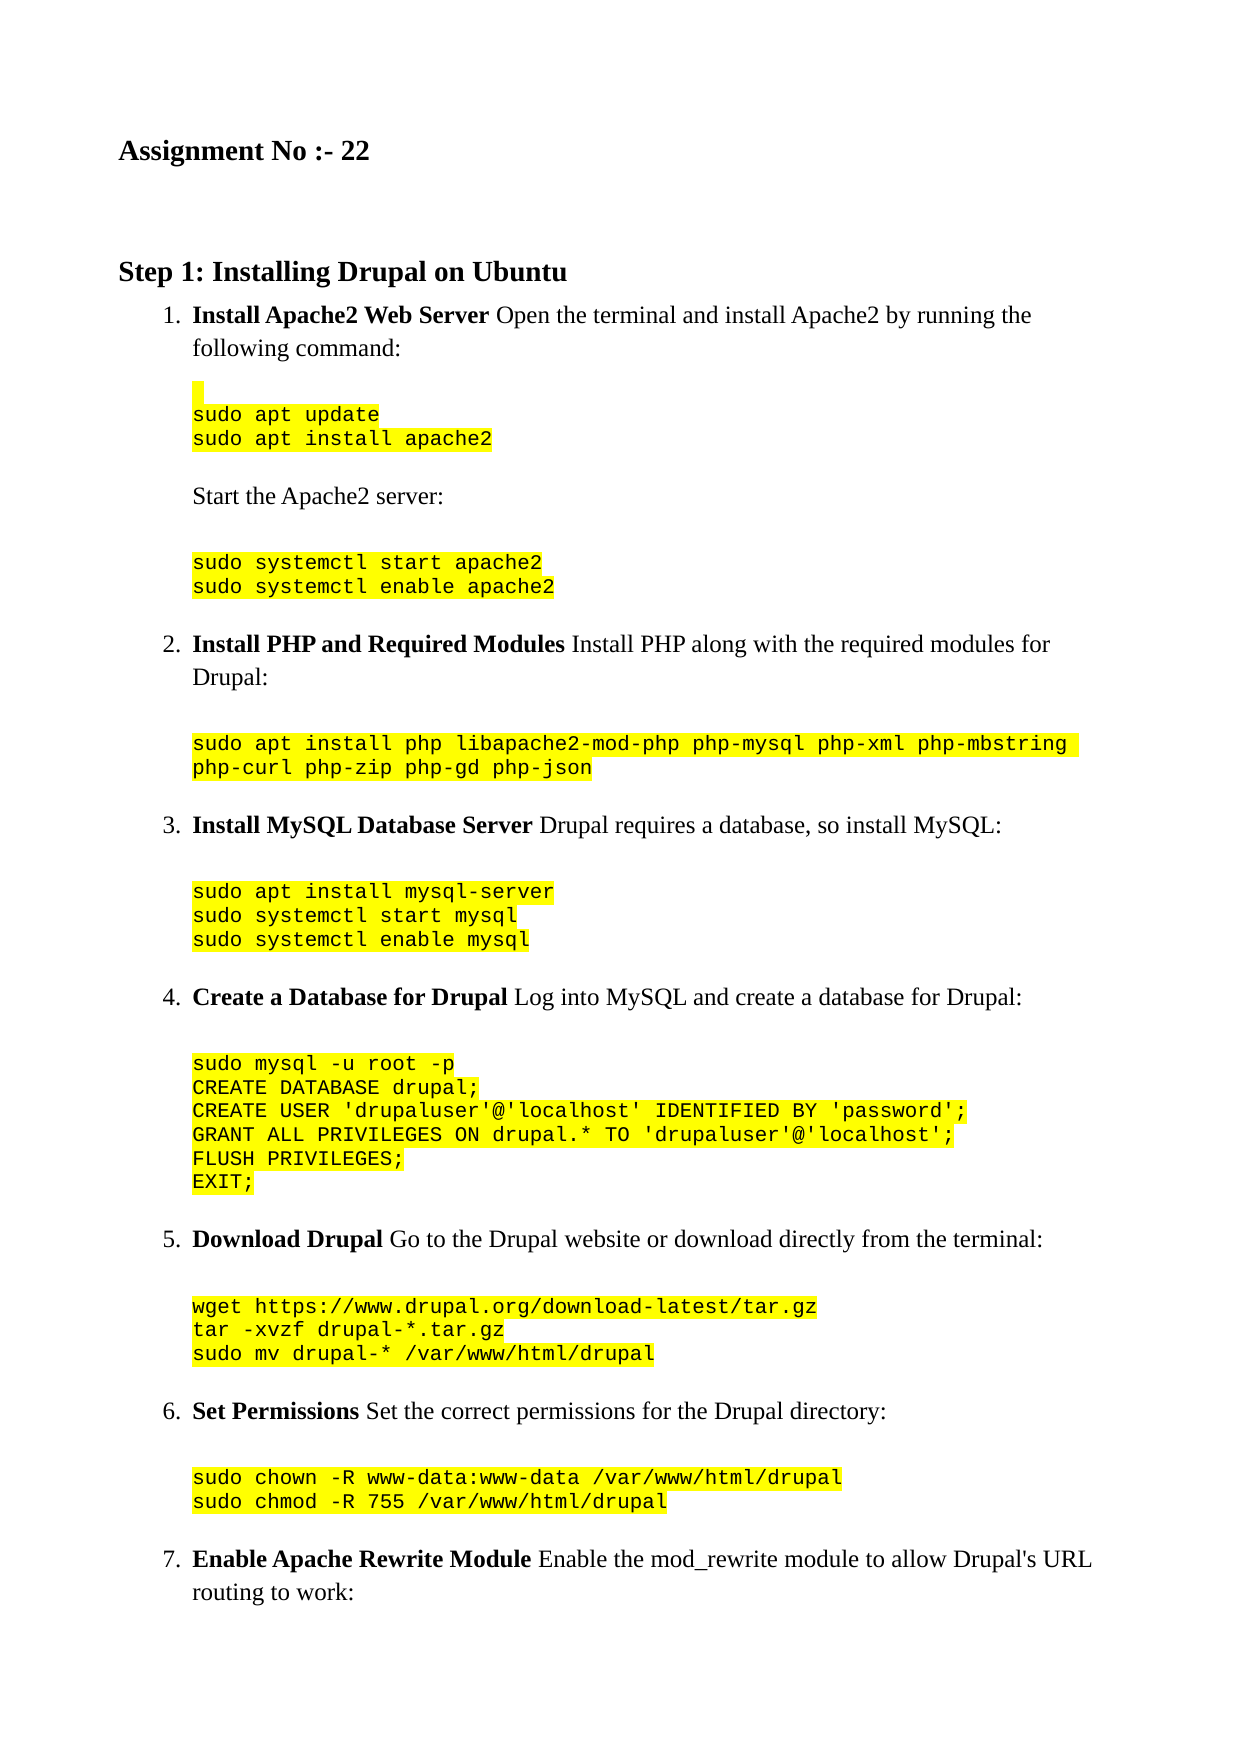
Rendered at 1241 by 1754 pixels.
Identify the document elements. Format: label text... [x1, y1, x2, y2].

list sudo systemctl enable mysql [162, 929, 1122, 952]
list sudo apt install apache2 [162, 428, 1122, 452]
list sudo apt update [162, 404, 1122, 428]
list CREATE USER 'drupaluser'@'localhost' IDENTIFIED BY 'password'; [162, 1100, 1122, 1124]
subtitle Step 1: Installing Drupal on Ubuntu [118, 254, 1122, 287]
list sudo systemctl start mysql [162, 905, 1122, 929]
list Install Apache2 Web Server Open the terminal and install Apache2 by running the following command: [162, 300, 1122, 362]
list Set Permissions Set the correct permissions for the Drupal directory: [162, 1396, 1122, 1425]
list sudo chown -R www-data:www-data /var/www/html/drupal [162, 1467, 1122, 1491]
list Start the Apache2 server: [162, 481, 1122, 510]
list Install MySQL Database Server Drupal requires a database, so install MySQL: [162, 810, 1122, 839]
list tar -xvzf drupal-*.tar.gz [162, 1319, 1122, 1343]
list sudo systemctl enable apache2 [162, 576, 1122, 599]
list Enable Apache Rewrite Module Enable the mod_rewrite module to allow Drupal's URL routing to work: [162, 1544, 1122, 1606]
list sudo apt install php libapache2-mod-php php-mysql php-xml php-mbstring php-curl php-zip php-gd php-json [162, 733, 1122, 781]
list sudo chmod -R 755 /var/www/html/drupal [162, 1491, 1122, 1514]
list sudo systemctl start apache2 [162, 552, 1122, 576]
list CREATE DATABASE drupal; [162, 1077, 1122, 1100]
list sudo apt install mysql-server [162, 881, 1122, 905]
list FLUSH PRIVILEGES; [162, 1148, 1122, 1171]
list EXIT; [162, 1171, 1122, 1195]
list Create a Database for Drupal Log into MySQL and create a database for Drupal: [162, 982, 1122, 1011]
list wget https://www.drupal.org/download-latest/tar.gz [162, 1296, 1122, 1319]
subtitle Assignment No :- 22 [118, 133, 1122, 166]
list Download Drupal Go to the Drupal website or download directly from the terminal: [162, 1224, 1122, 1253]
list GRANT ALL PRIVILEGES ON drupal.* TO 'drupaluser'@'localhost'; [162, 1124, 1122, 1148]
list sudo mysql -u root -p [162, 1053, 1122, 1077]
list sudo mv drupal-* /var/www/html/drupal [162, 1343, 1122, 1367]
list Install PHP and Required Modules Install PHP along with the required modules for Drupal: [162, 629, 1122, 691]
